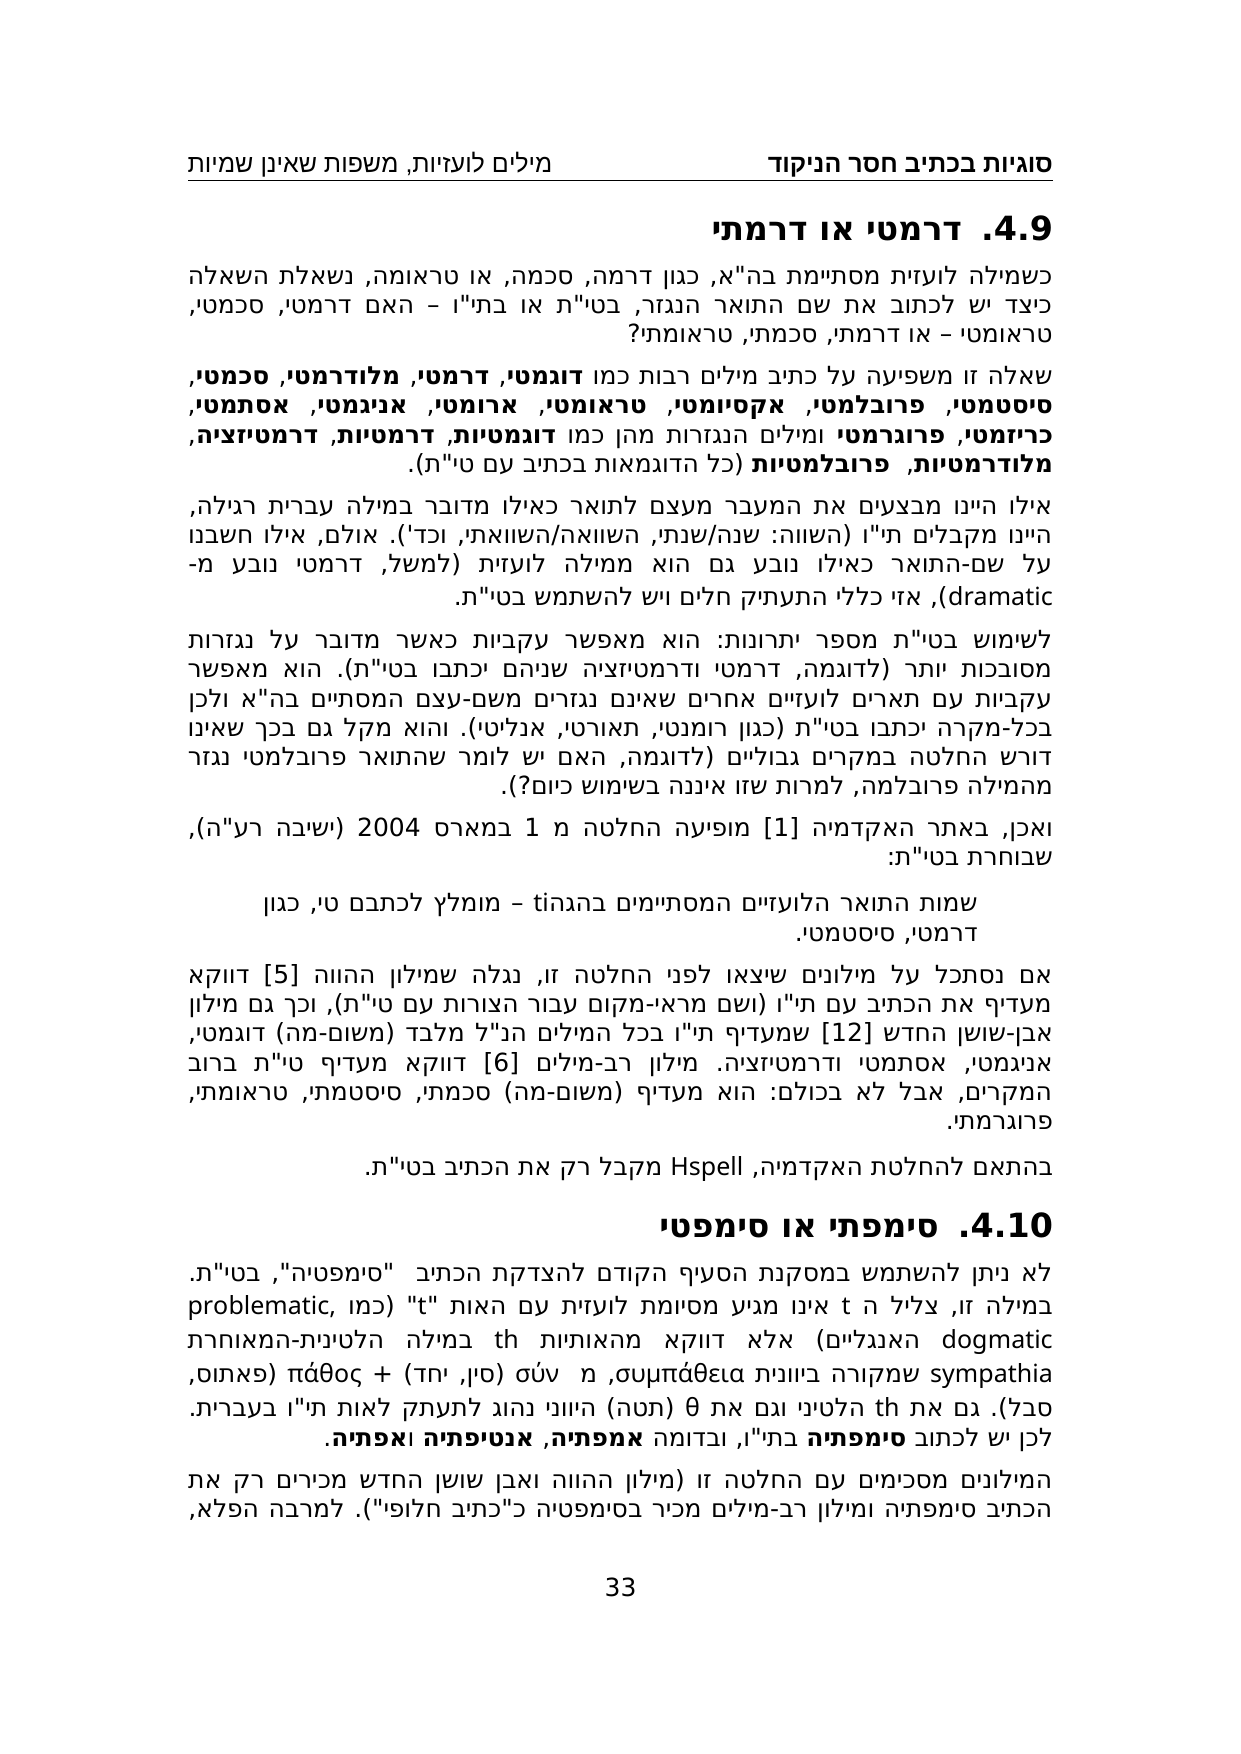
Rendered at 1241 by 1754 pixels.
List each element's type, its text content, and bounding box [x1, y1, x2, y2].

subtitle דרמטי או דרמתי [187, 210, 1053, 248]
text בהתאם להחלטת האקדמיה, Hspell מקבל רק את הכתיב בטי"ת. [187, 1148, 1053, 1182]
text אם נסתכל על מילונים שיצאו לפני החלטה זו, נגלה שמילון ההווה [5] דווקא מעדיף את הכתיב עם תי"ו (ושם מראי-מקום עבור הצורות עם טי"ת), וכך גם מילון אבן-שושן החדש [12] שמעדיף תי"ו בכל המילים הנ"ל מלבד (משום-מה) דוגמטי, אניגמטי, אסתמטי ודרמטיזציה. מילון רב-מילים [6] דווקא מעדיף טי"ת ברוב המקרים, אבל לא בכולם: הוא מעדיף (משום-מה) סכמתי, סיסטמתי, טראומתי, פרוגרמתי. [187, 960, 1053, 1136]
text לא ניתן להשתמש במסקנת הסעיף הקודם להצדקת הכתיב "סימפטיה", בטי"ת. במילה זו, צליל ה t אינו מגיע מסיומת לועזית עם האות "t" (כמו problematic, dogmatic האנגליים) אלא דווקא מהאותיות th במילה הלטינית-המאוחרת sympathia שמקורה ביוונית συμπάθεια, מ σύν (סין, יחד) + πάθος (פאתוס, סבל). גם את th הלטיני וגם את θ (תטה) היווני נהוג לתעתק לאות תי"ו בעברית. לכן יש לכתוב סימפתיה בתי"ו, ובדומה אמפתיה, אנטיפתיה ואפתיה. [187, 1258, 1053, 1453]
text ואכן, באתר האקדמיה [1] מופיעה החלטה מ 1 במארס 2004 (ישיבה רע"ה), שבוחרת בטי"ת: [187, 813, 1053, 872]
text לשימוש בטי"ת מספר יתרונות: הוא מאפשר עקביות כאשר מדובר על נגזרות מסובכות יותר (לדוגמה, דרמטי ודרמטיזציה שניהם יכתבו בטי"ת). הוא מאפשר עקביות עם תארים לועזיים אחרים שאינם נגזרים משם-עצם המסתיים בה"א ולכן בכל-מקרה יכתבו בטי"ת (כגון רומנטי, תאורטי, אנליטי). והוא מקל גם בכך שאינו דורש החלטה במקרים גבוליים (לדוגמה, האם יש לומר שהתואר פרובלמטי נגזר מהמילה פרובלמה, למרות שזו איננה בשימוש כיום?). [187, 625, 1053, 801]
text המילונים מסכימים עם החלטה זו (מילון ההווה ואבן שושן החדש מכירים רק את הכתיב סימפתיה ומילון רב-מילים מכיר בסימפטיה כ"כתיב חלופי"). למרבה הפלא, הציבור לא מקבל זאת, וחיפוש בגוגל מעלה שהכתיב בטי"ת נפוץ פי 14 מהכתיב בתי"ו. למרות זאת, החלטנו לראות בכתיב זה שיבוש ולא לקבלו. [187, 1465, 1053, 1524]
text שמות התואר הלועזיים המסתיימים בהגהti – מומלץ לכתבם טי, כגון דרמטי, סיסטמטי. [262, 884, 978, 948]
text אילו היינו מבצעים את המעבר מעצם לתואר כאילו מדובר במילה עברית רגילה, היינו מקבלים תי"ו (השווה: שנה/שנתי, השוואה/השוואתי, וכד'). אולם, אילו חשבנו על שם-התואר כאילו נובע גם הוא ממילה לועזית (למשל, דרמטי נובע מ- dramatic), אזי כללי התעתיק חלים ויש להשתמש בטי"ת. [187, 491, 1053, 613]
subtitle סימפתי או סימפטי [187, 1207, 1053, 1246]
text שאלה זו משפיעה על כתיב מילים רבות כמו דוגמטי, דרמטי, מלודרמטי, סכמטי, סיסטמטי, פרובלמטי, אקסיומטי, טראומטי, ארומטי, אניגמטי, אסתמטי, כריזמטי, פרוגרמטי ומילים הנגזרות מהן כמו דוגמטיות, דרמטיות, דרמטיזציה, מלודרמטיות, פרובלמטיות (כל הדוגמאות בכתיב עם טי"ת). [187, 361, 1053, 478]
text כשמילה לועזית מסתיימת בה"א, כגון דרמה, סכמה, או טראומה, נשאלת השאלה כיצד יש לכתוב את שם התואר הנגזר, בטי"ת או בתי"ו – האם דרמטי, סכמטי, טראומטי – או דרמתי, סכמתי, טראומתי? [187, 261, 1053, 349]
